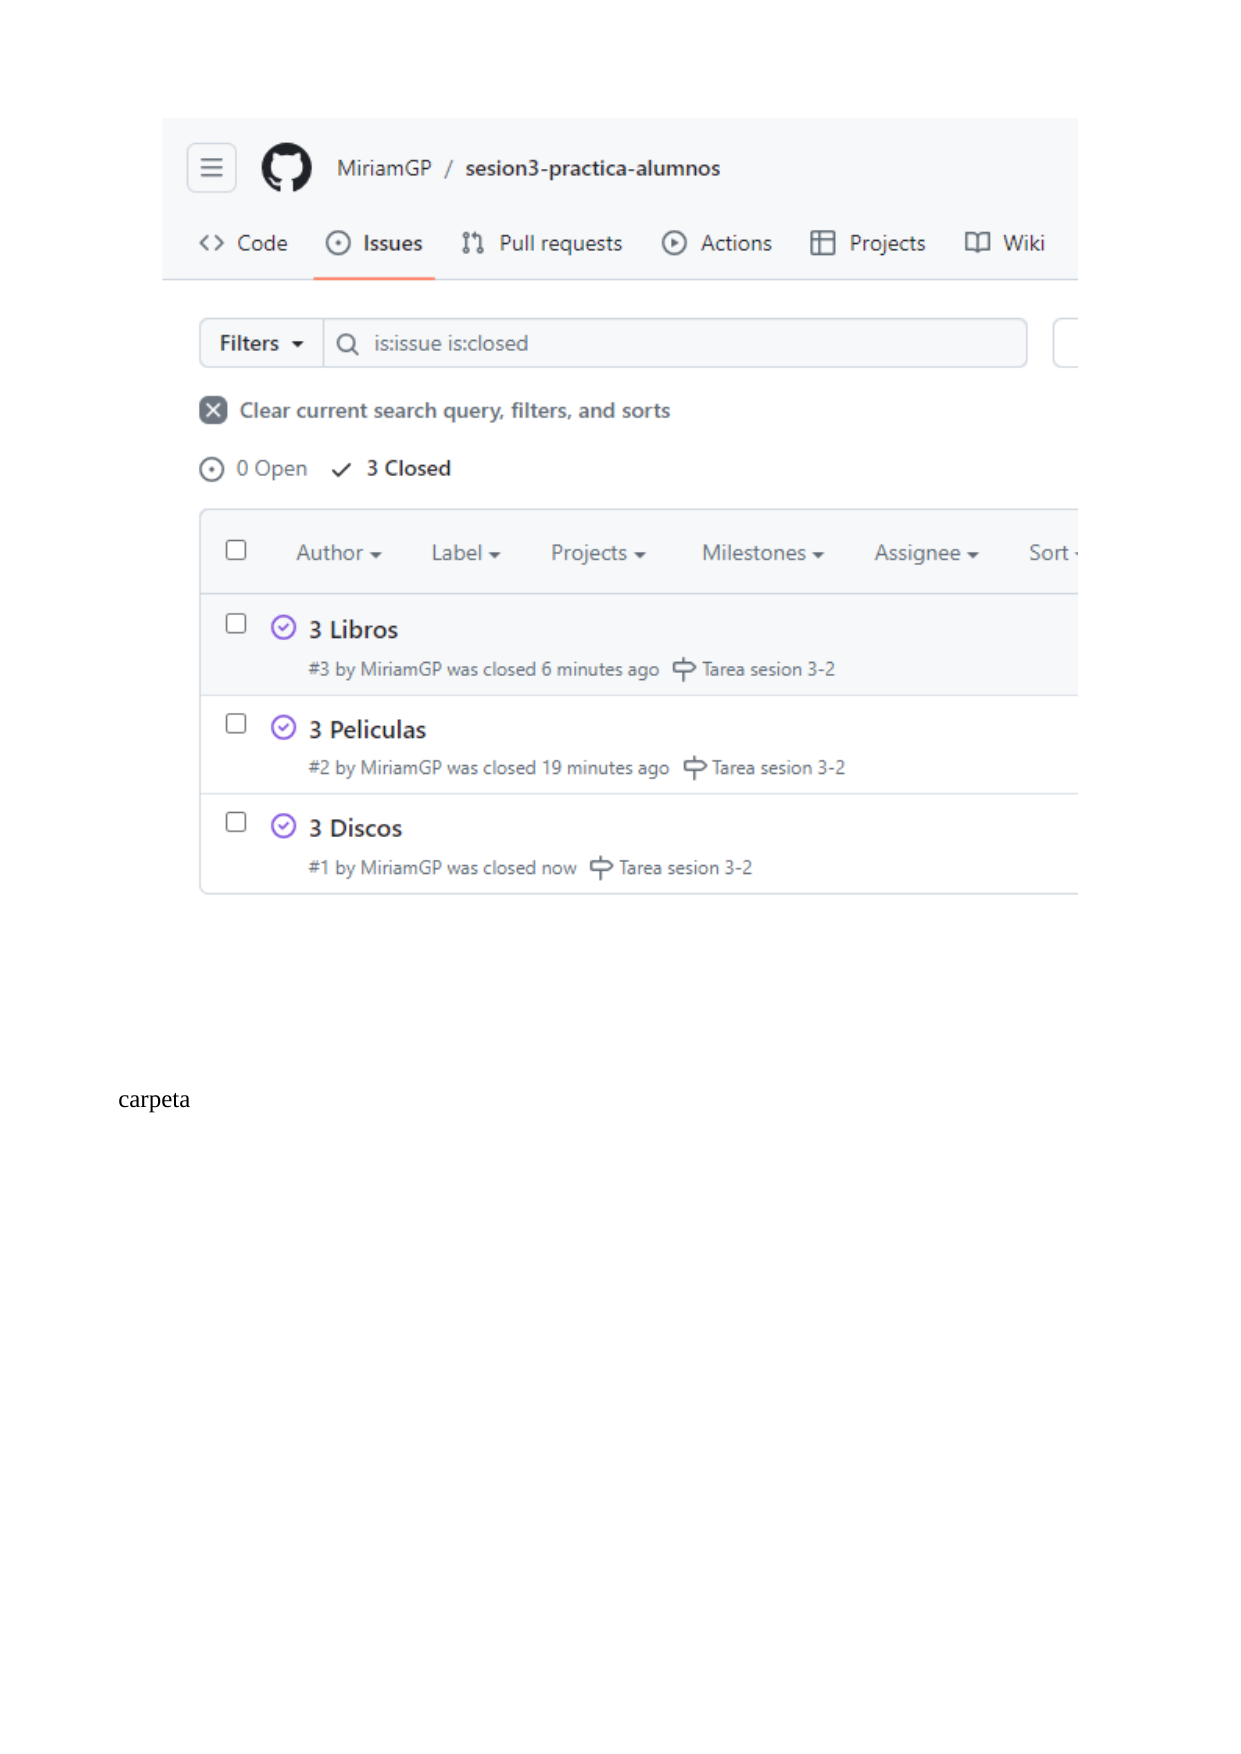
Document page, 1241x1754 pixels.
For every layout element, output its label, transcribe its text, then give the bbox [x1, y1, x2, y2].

text carpeta [118, 1084, 1122, 1113]
picture [162, 118, 1078, 912]
